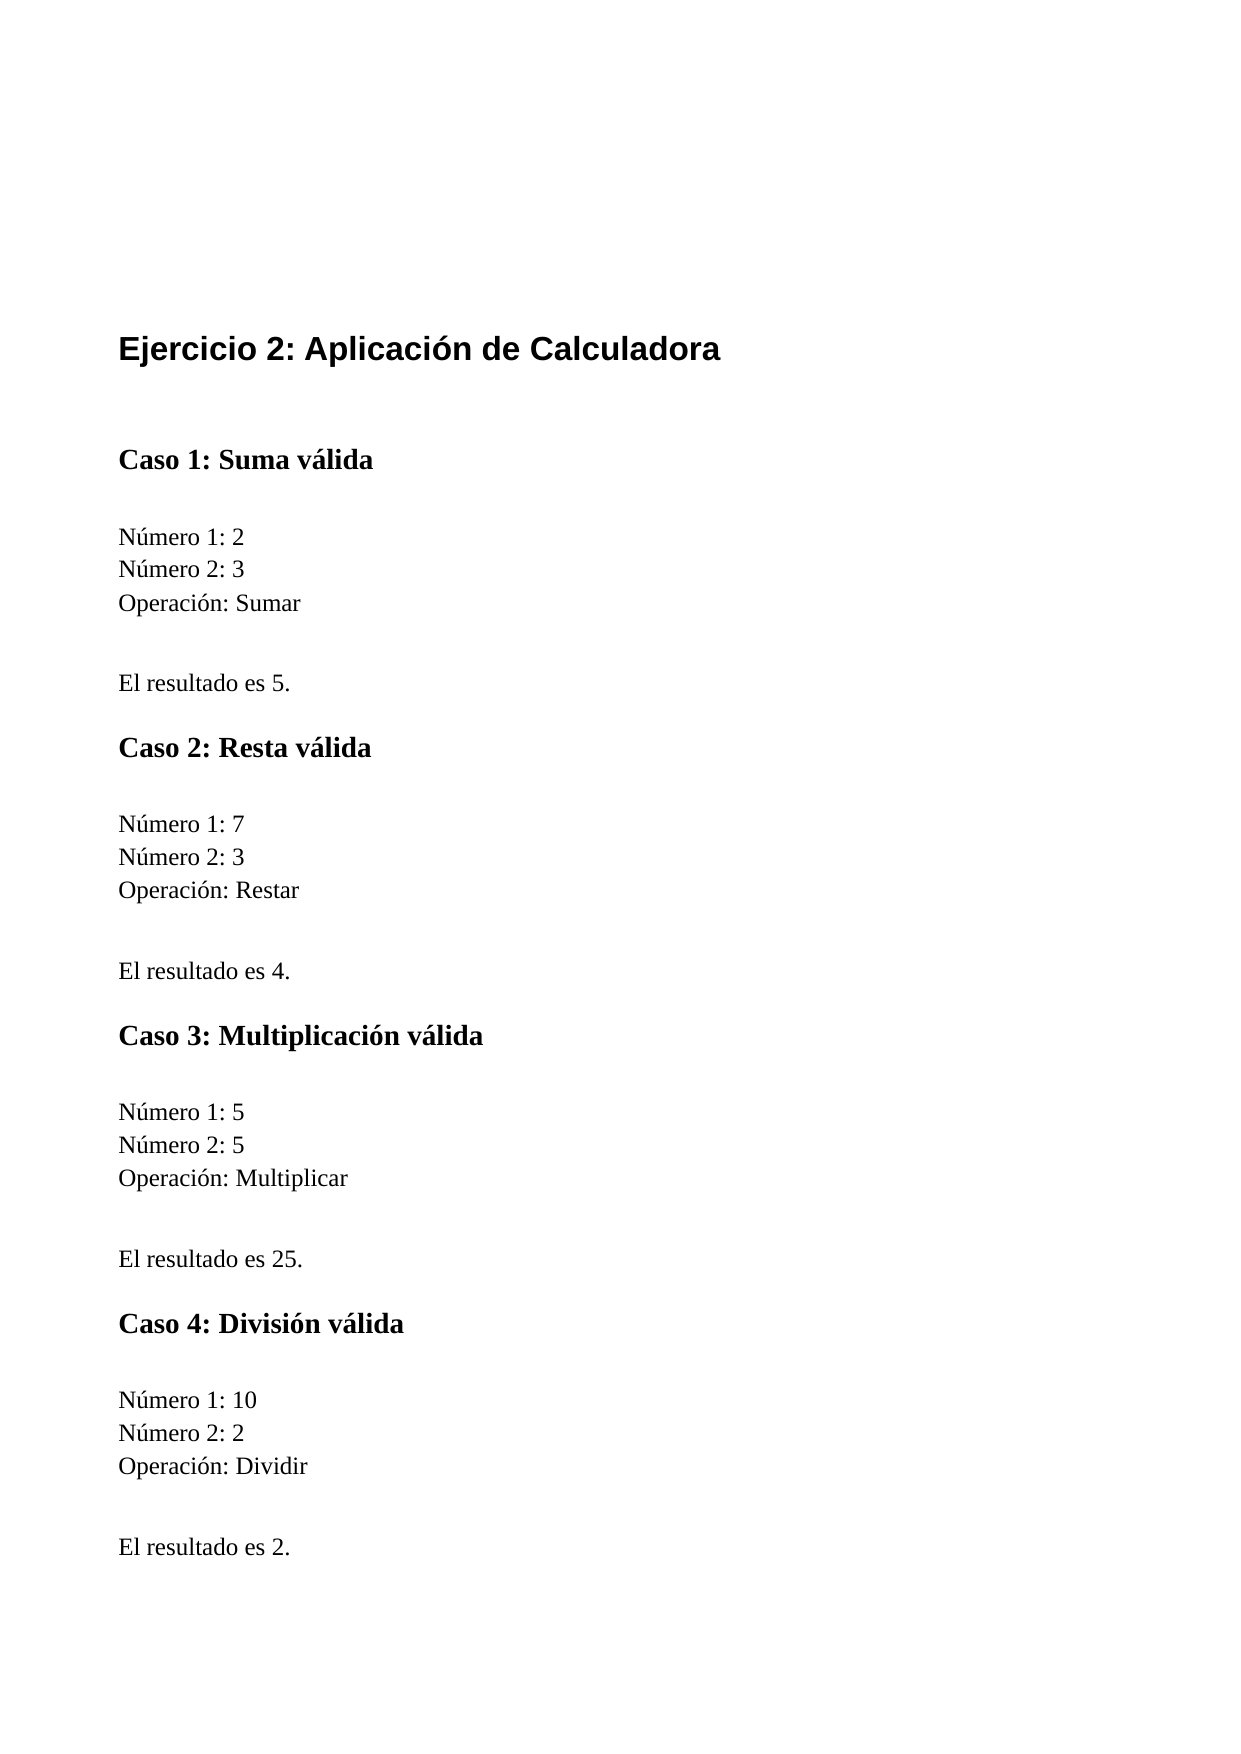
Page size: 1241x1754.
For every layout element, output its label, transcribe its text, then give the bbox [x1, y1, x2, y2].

subtitle Caso 2: Resta válida [118, 730, 1122, 764]
text Número 1: 5 Número 2: 5 Operación: Multiplicar [118, 1064, 1122, 1192]
subtitle Caso 4: División válida [118, 1306, 1122, 1340]
subtitle Ejercicio 2: Aplicación de Calculadora [118, 329, 1122, 368]
subtitle Caso 1: Suma válida [118, 442, 1122, 476]
text El resultado es 25. [118, 1211, 1122, 1273]
text Número 1: 10 Número 2: 2 Operación: Dividir [118, 1352, 1122, 1480]
text El resultado es 2. [118, 1499, 1122, 1561]
text Número 1: 7 Número 2: 3 Operación: Restar [118, 776, 1122, 904]
text El resultado es 5. [118, 635, 1122, 697]
text Número 1: 2 Número 2: 3 Operación: Sumar [118, 488, 1122, 616]
subtitle Caso 3: Multiplicación válida [118, 1018, 1122, 1052]
text El resultado es 4. [118, 923, 1122, 985]
